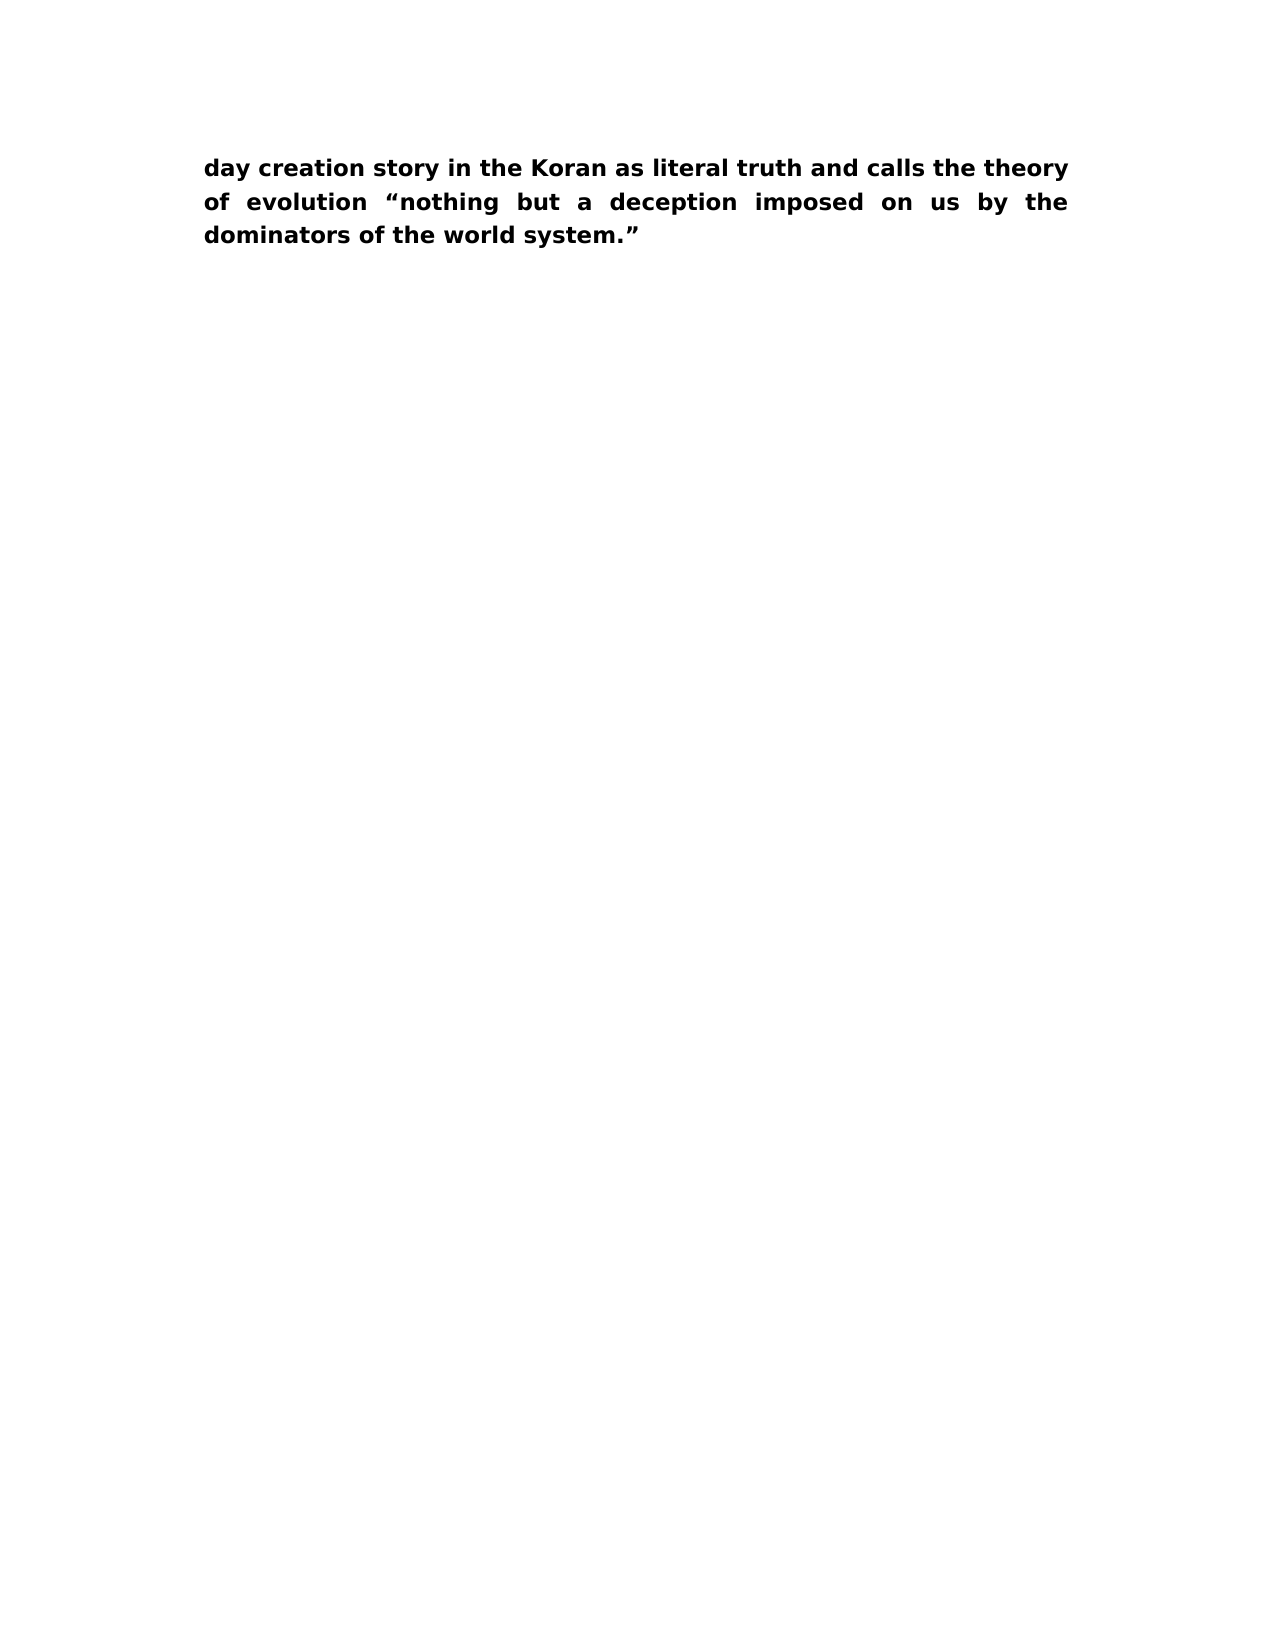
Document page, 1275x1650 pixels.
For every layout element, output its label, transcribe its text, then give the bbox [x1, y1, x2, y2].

text day creation story in the Koran as literal truth and calls the theory of evolution “nothing but a deception imposed on us by the dominators of the world system.” [203, 150, 1070, 250]
